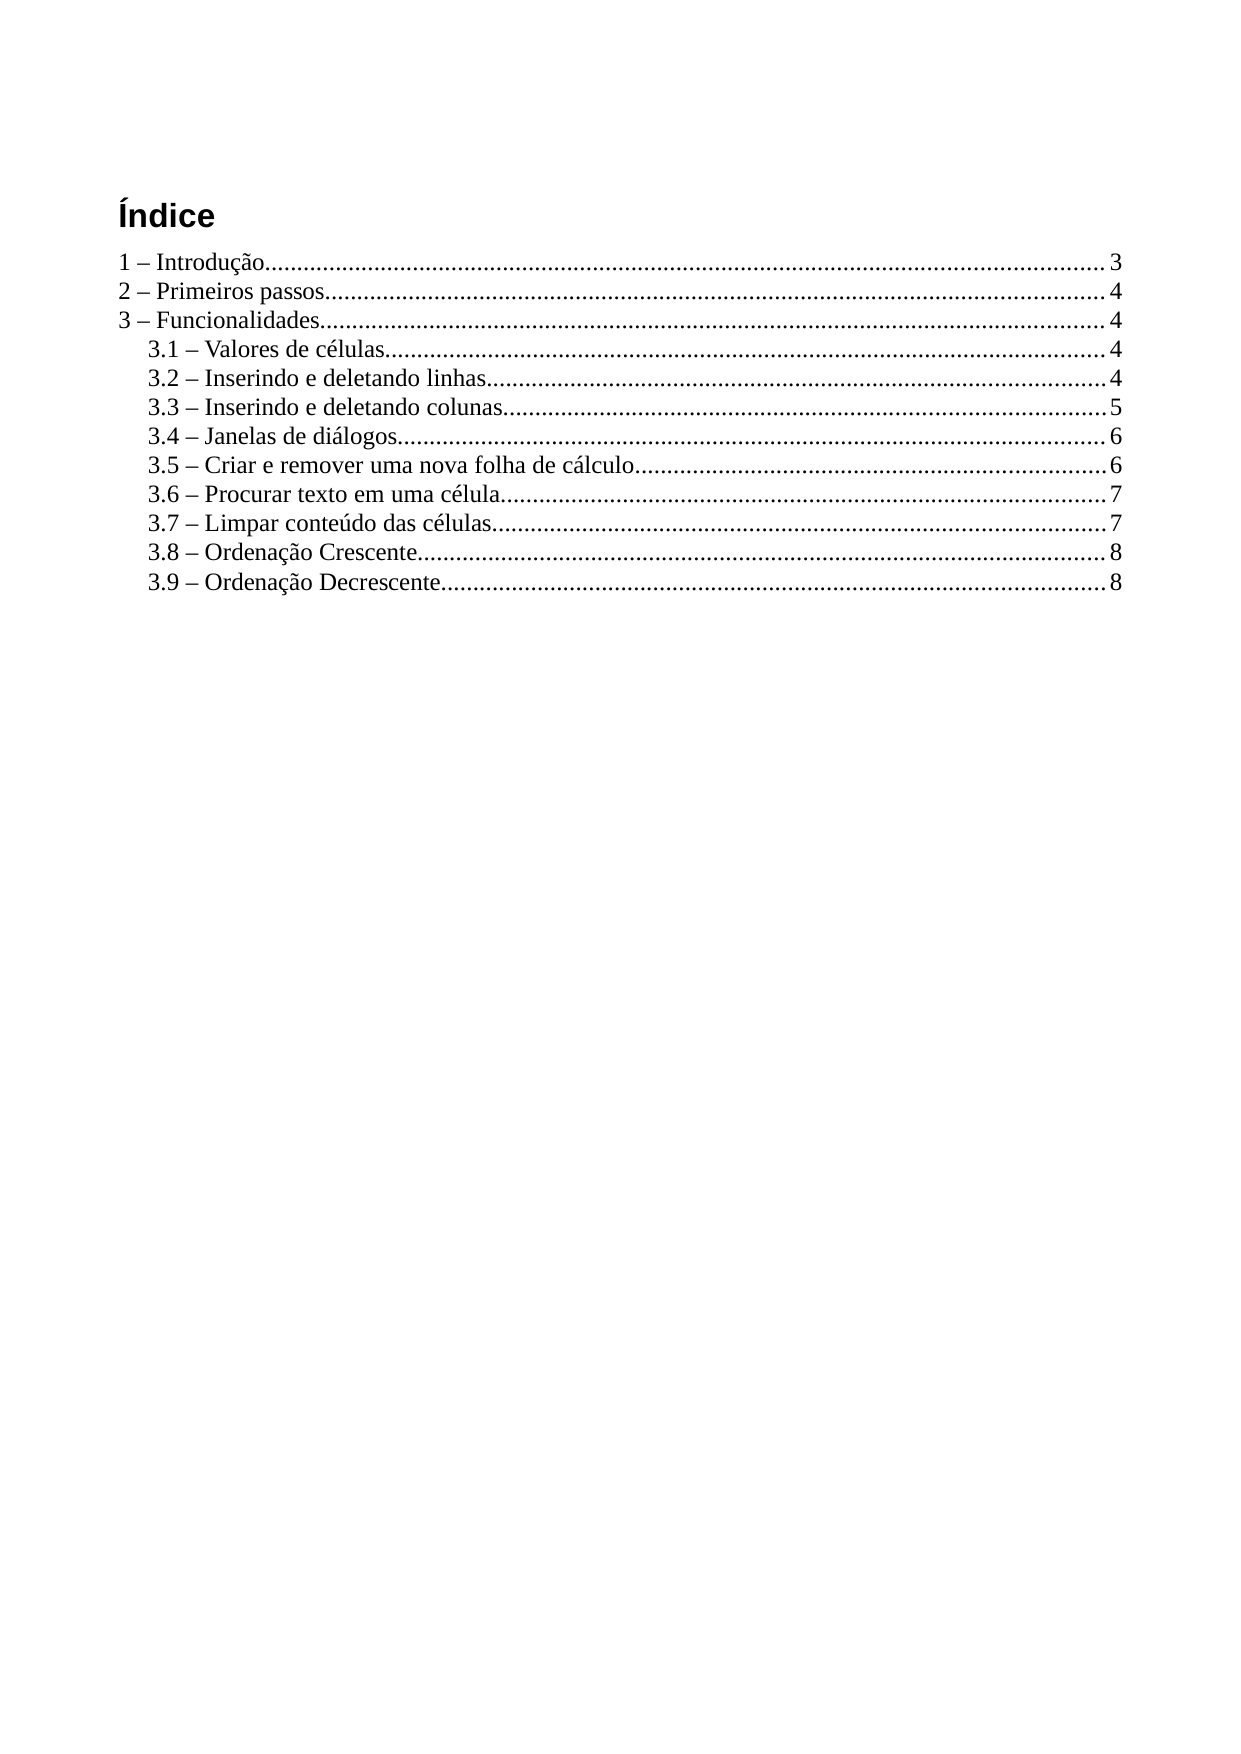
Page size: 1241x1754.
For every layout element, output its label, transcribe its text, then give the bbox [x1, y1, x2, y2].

text 3.7 – Limpar conteúdo das células 7 [148, 508, 1122, 537]
text 3.6 – Procurar texto em uma célula 7 [148, 479, 1122, 508]
text 3.3 – Inserindo e deletando colunas 5 [148, 392, 1122, 421]
text 2 – Primeiros passos 4 [118, 276, 1122, 305]
text 3 – Funcionalidades 4 [118, 305, 1122, 334]
text 3.4 – Janelas de diálogos 6 [148, 421, 1122, 450]
text 3.2 – Inserindo e deletando linhas 4 [148, 363, 1122, 392]
text 3.8 – Ordenação Crescente 8 [148, 537, 1122, 566]
text 3.5 – Criar e remover uma nova folha de cálculo 6 [148, 450, 1122, 479]
text 3.1 – Valores de células 4 [148, 334, 1122, 363]
text 1 – Introdução 3 [118, 247, 1122, 276]
subtitle Índice [118, 196, 1122, 234]
text 3.9 – Ordenação Decrescente 8 [148, 566, 1122, 595]
